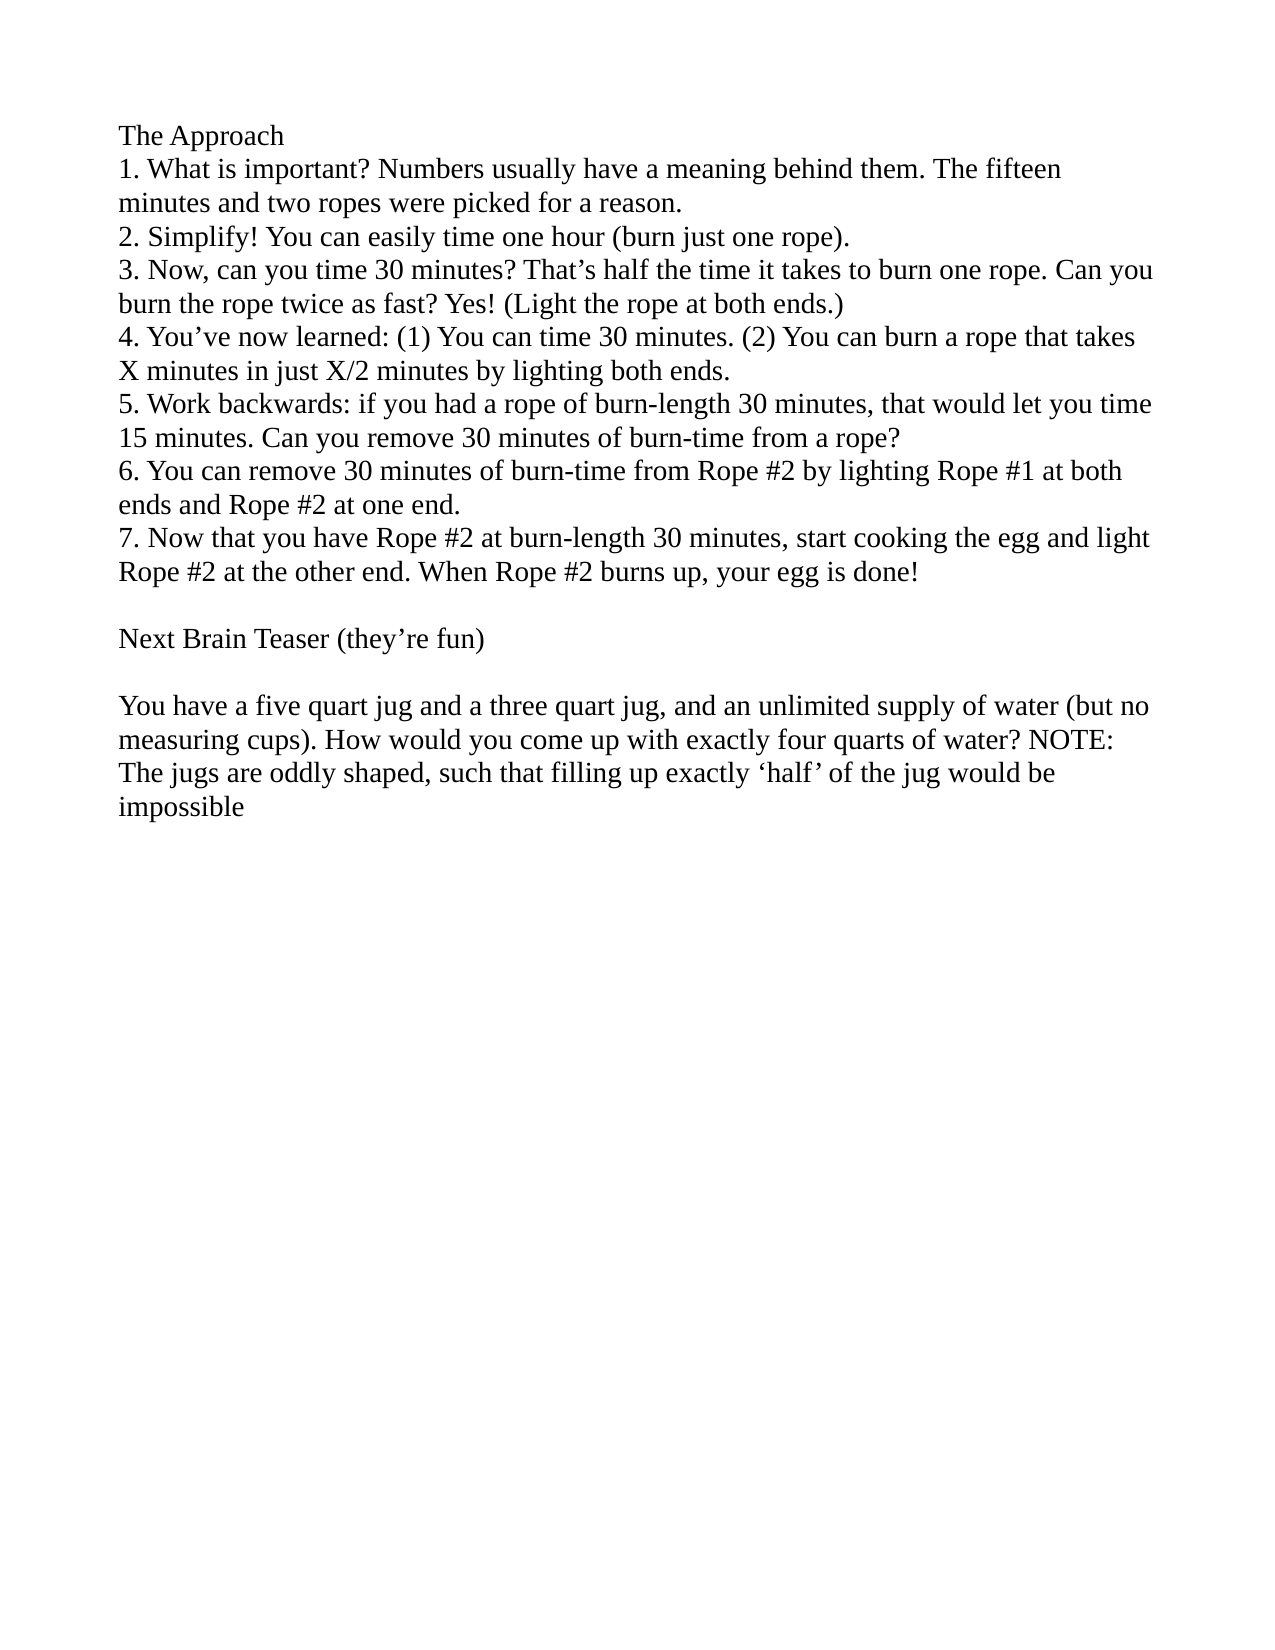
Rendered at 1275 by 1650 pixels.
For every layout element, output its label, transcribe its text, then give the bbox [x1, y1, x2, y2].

text 2. Simplify! You can easily time one hour (burn just one rope). [118, 219, 1157, 252]
text The Approach [118, 118, 1157, 152]
text 5. Work backwards: if you had a rope of burn-length 30 minutes, that would let you time [118, 386, 1157, 420]
text 7. Now that you have Rope #2 at burn-length 30 minutes, start cooking the egg and light [118, 521, 1157, 554]
text Next Brain Teaser (they’re fun) [118, 621, 1157, 655]
text 4. You’ve now learned: (1) You can time 30 minutes. (2) You can burn a rope that takes X minutes in just X/2 minutes by lighting both ends. [118, 319, 1157, 386]
text 1. What is important? Numbers usually have a meaning behind them. The fifteen minutes and two ropes were picked for a reason. [118, 152, 1157, 219]
text 6. You can remove 30 minutes of burn-time from Rope #2 by lighting Rope #1 at both [118, 453, 1157, 487]
text Rope #2 at the other end. When Rope #2 burns up, your egg is done! [118, 554, 1157, 588]
text 15 minutes. Can you remove 30 minutes of burn-time from a rope? [118, 420, 1157, 453]
text ends and Rope #2 at one end. [118, 487, 1157, 521]
text burn the rope twice as fast? Yes! (Light the rope at both ends.) [118, 286, 1157, 319]
text 3. Now, can you time 30 minutes? That’s half the time it takes to burn one rope. Can you [118, 252, 1157, 286]
text You have a five quart jug and a three quart jug, and an unlimited supply of water (but no measuring cups). How would you come up with exactly four quarts of water? NOTE: The jugs are oddly shaped, such that filling up exactly ‘half’ of the jug would be impossible [118, 688, 1157, 822]
